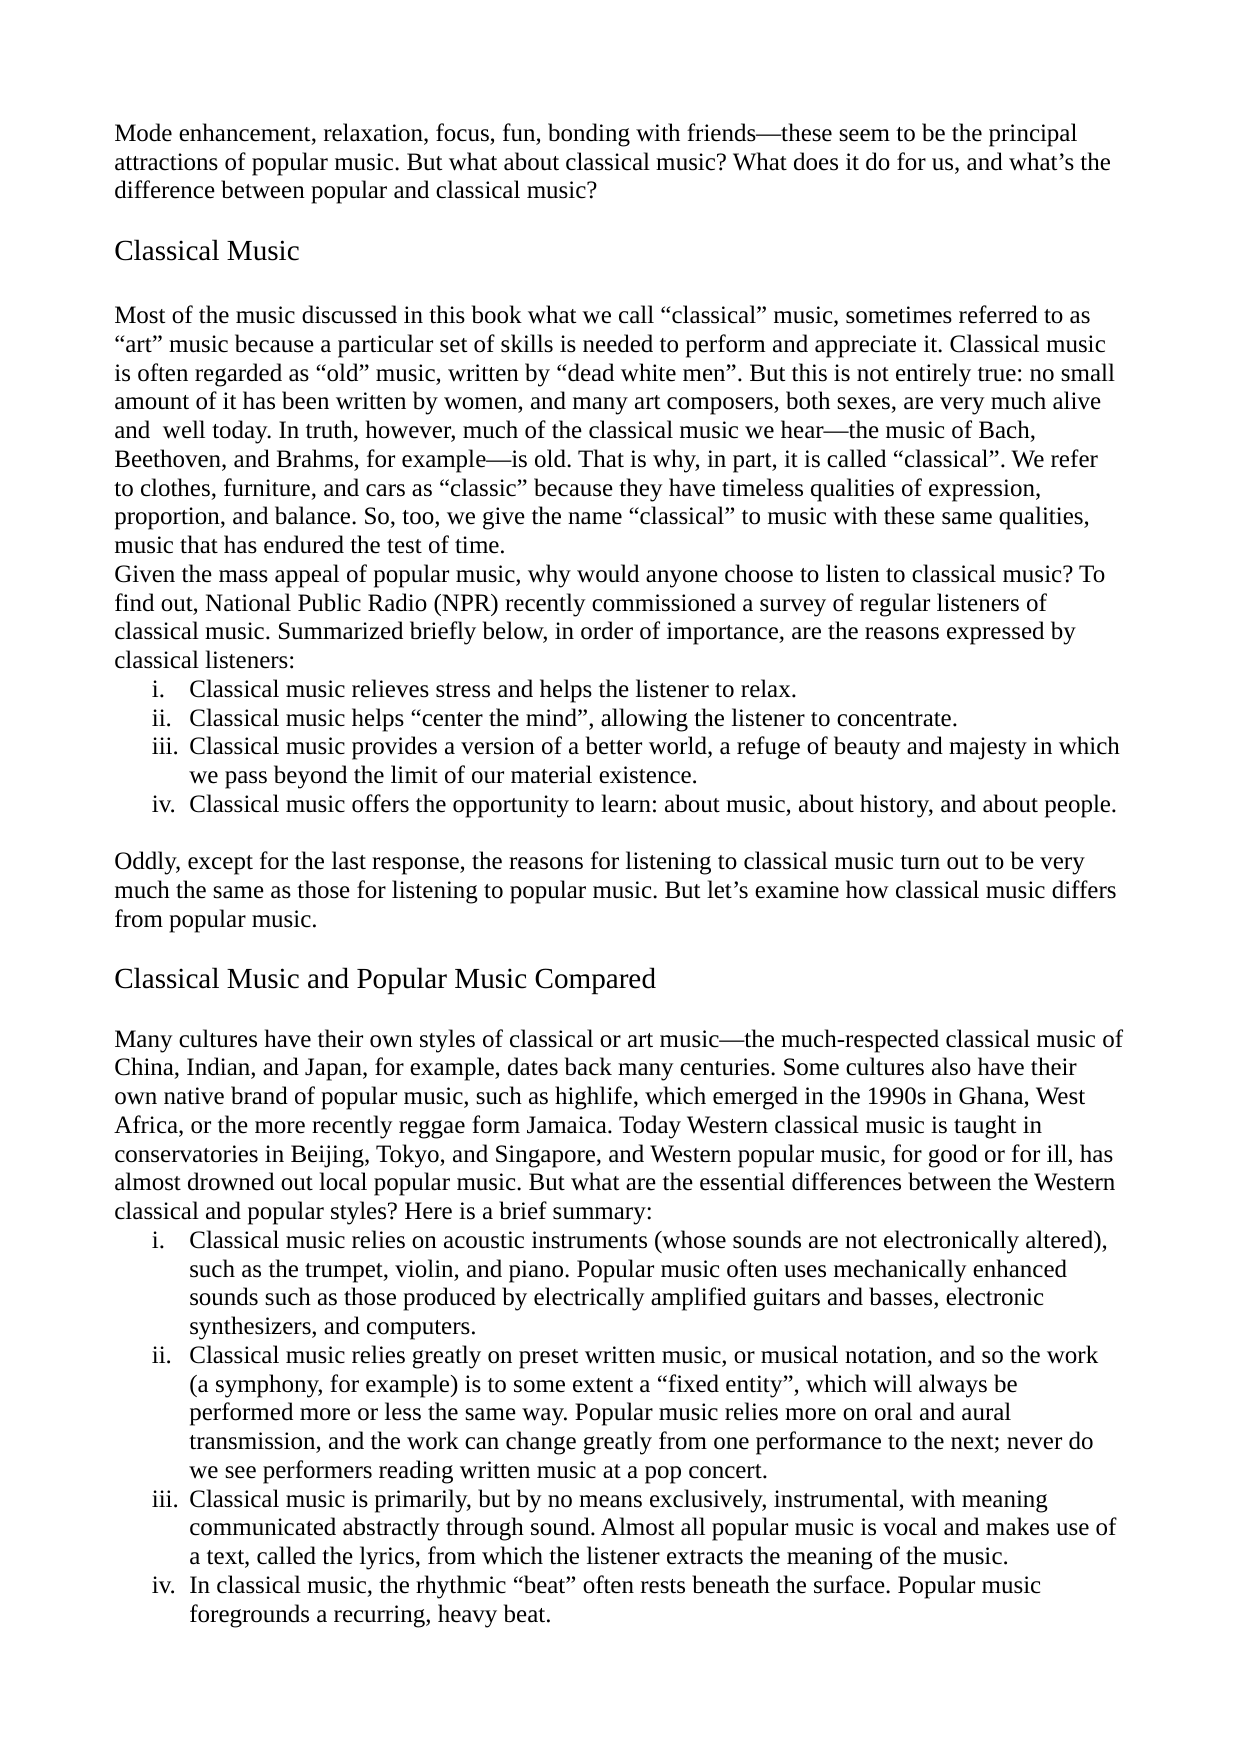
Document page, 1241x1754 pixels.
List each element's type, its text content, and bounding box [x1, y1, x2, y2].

text Oddly, except for the last response, the reasons for listening to classical music turn out to be very much the same as those for listening to popular music. But let’s examine how classical music differs from popular music. [114, 846, 1123, 933]
text Classical Music and Popular Music Compared [114, 961, 1123, 995]
list Classical music relieves stress and helps the listener to relax. [152, 674, 1123, 703]
text Many cultures have their own styles of classical or art music—the much-respected classical music of China, Indian, and Japan, for example, dates back many centuries. Some cultures also have their own native brand of popular music, such as highlife, which emerged in the 1990s in Ghana, West Africa, or the more recently reggae form Jamaica. Today Western classical music is taught in conservatories in Beijing, Tokyo, and Singapore, and Western popular music, for good or for ill, has almost drowned out local popular music. But what are the essential differences between the Western classical and popular styles? Here is a brief summary: [114, 1024, 1123, 1225]
text Given the mass appeal of popular music, why would anyone choose to listen to classical music? To find out, National Public Radio (NPR) recently commissioned a survey of regular listeners of classical music. Summarized briefly below, in order of importance, are the reasons expressed by classical listeners: [114, 559, 1123, 674]
list Classical music relies greatly on preset written music, or musical notation, and so the work (a symphony, for example) is to some extent a “fixed entity”, which will always be performed more or less the same way. Popular music relies more on oral and aural transmission, and the work can change greatly from one performance to the next; never do we see performers reading written music at a pop concert. [152, 1340, 1123, 1484]
text Classical Music [114, 233, 1123, 267]
list Classical music is primarily, but by no means exclusively, instrumental, with meaning communicated abstractly through sound. Almost all popular music is vocal and makes use of a text, called the lyrics, from which the listener extracts the meaning of the music. [152, 1484, 1123, 1570]
list Classical music offers the opportunity to learn: about music, about history, and about people. [152, 789, 1123, 818]
list Classical music provides a version of a better world, a refuge of beauty and majesty in which we pass beyond the limit of our material existence. [152, 731, 1123, 789]
text Most of the music discussed in this book what we call “classical” music, sometimes referred to as “art” music because a particular set of skills is needed to perform and appreciate it. Classical music is often regarded as “old” music, written by “dead white men”. But this is not entirely true: no small amount of it has been written by women, and many art composers, both sexes, are very much alive and well today. In truth, however, much of the classical music we hear—the music of Bach, Beethoven, and Brahms, for example—is old. That is why, in part, it is called “classical”. We refer to clothes, furniture, and cars as “classic” because they have timeless qualities of expression, proportion, and balance. So, too, we give the name “classical” to music with these same qualities, music that has endured the test of time. [114, 300, 1123, 559]
list Classical music relies on acoustic instruments (whose sounds are not electronically altered), such as the trumpet, violin, and piano. Popular music often uses mechanically enhanced sounds such as those produced by electrically amplified guitars and basses, electronic synthesizers, and computers. [152, 1225, 1123, 1340]
list Classical music helps “center the mind”, allowing the listener to concentrate. [152, 703, 1123, 731]
list In classical music, the rhythmic “beat” often rests beneath the surface. Popular music foregrounds a recurring, heavy beat. [152, 1570, 1123, 1627]
text Mode enhancement, relaxation, focus, fun, bonding with friends—these seem to be the principal attractions of popular music. But what about classical music? What does it do for us, and what’s the difference between popular and classical music? [114, 118, 1123, 204]
